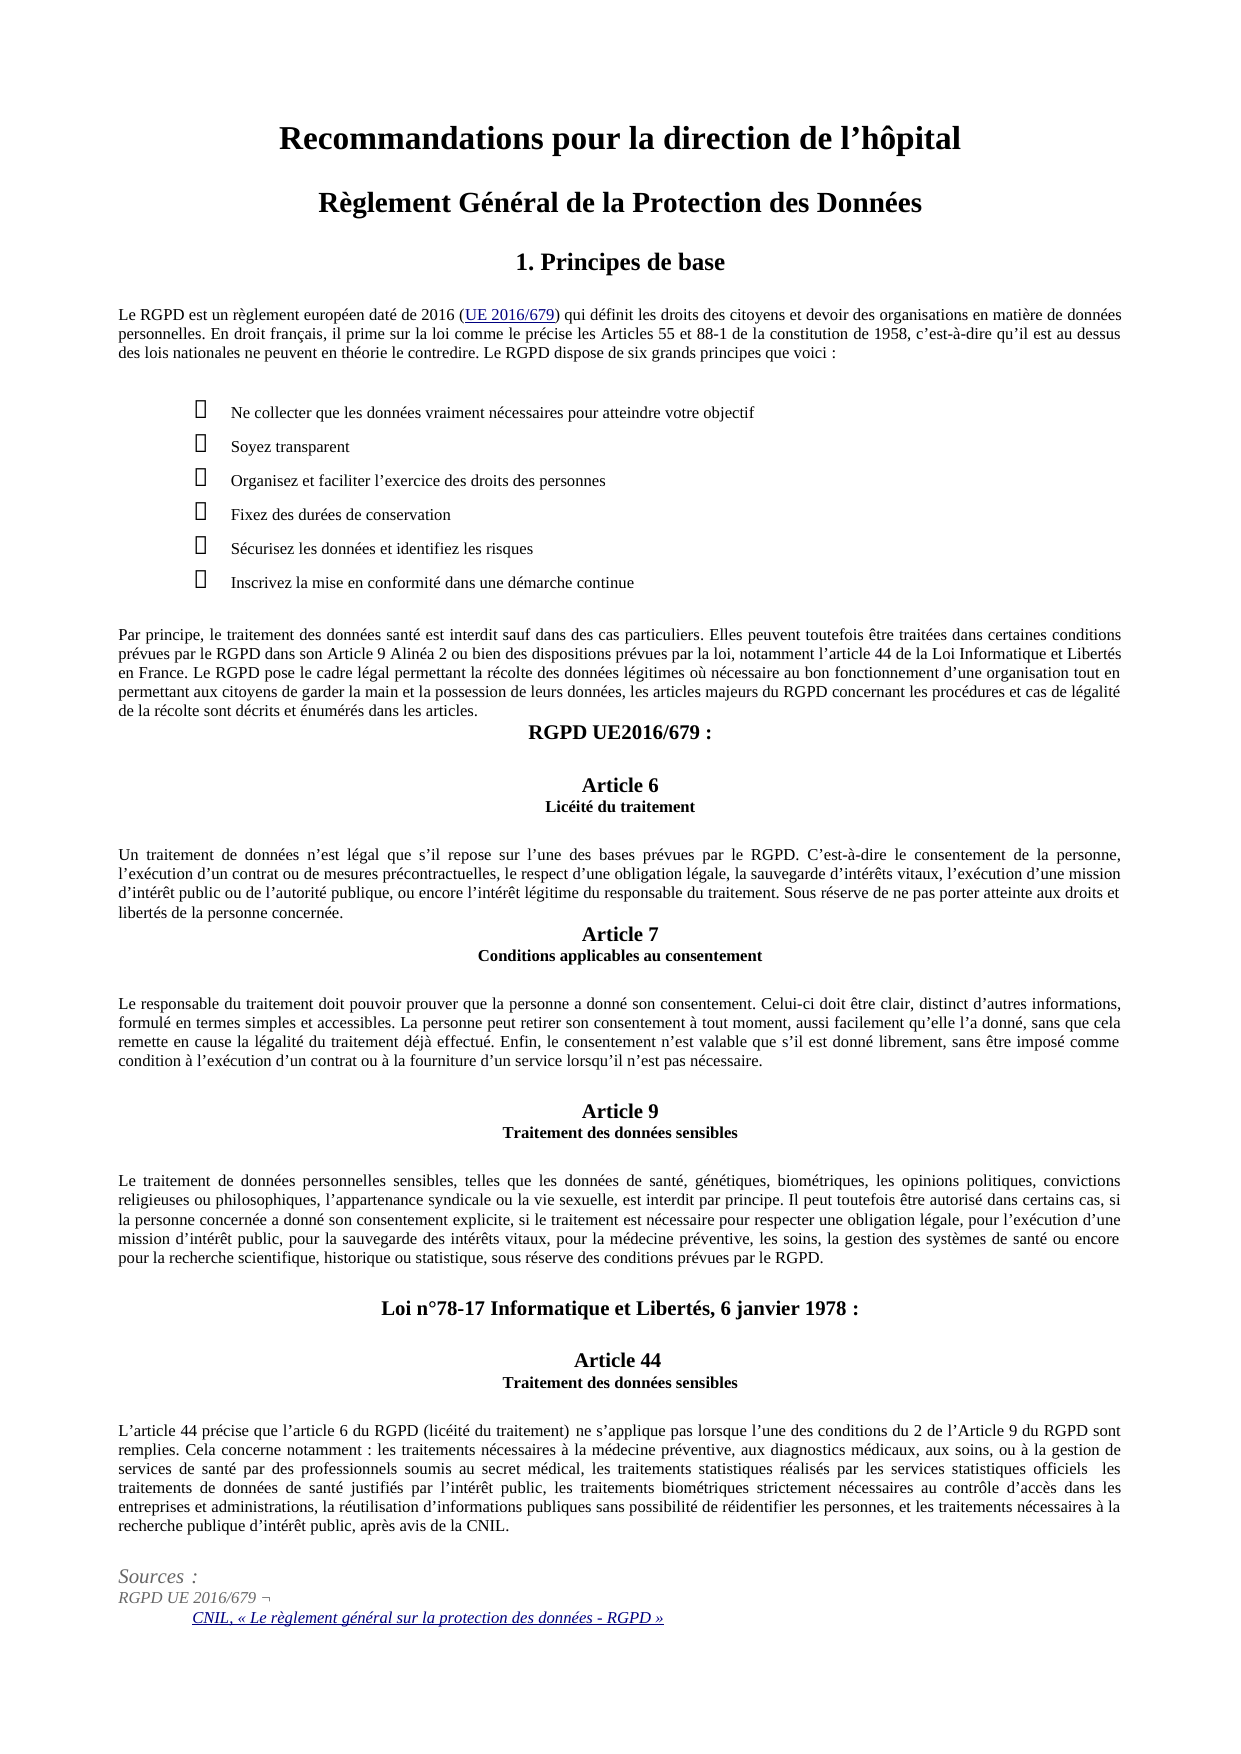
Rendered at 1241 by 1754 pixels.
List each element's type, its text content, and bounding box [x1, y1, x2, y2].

text Règlement Général de la Protection des Données [118, 185, 1122, 219]
text Licéité du traitement [118, 797, 1122, 816]
text Article 6 [118, 773, 1122, 797]
text 1. Principes de base [118, 247, 1122, 276]
text Conditions applicables au consentement [118, 946, 1122, 965]
text RGPD UE 2016/679 ¬ [118, 1588, 1122, 1607]
list Inscrivez la mise en conformité dans une démarche continue [193, 562, 1122, 596]
list Sécurisez les données et identifiez les risques [193, 527, 1122, 562]
text Par principe,­ le traitement des données santé est interdit sauf dans des cas particuliers. Elles peuvent toutefois être traitées dans certaines conditions prévues par le RGPD dans son Article 9 Alinéa 2 ou bien des dispositions prévues par la loi, notamment l’article 44 de la Loi Informatique et Libertés en France. Le RGPD pose le cadre légal permettant la récolte des données légitimes où nécessaire au bon fonctionnement d’une organisation tout en permettant aux citoyens de garder la main et la possession de leurs données, les articles majeurs du RGPD concernant les procédures et cas de légalité de la récolte sont décrits et énumérés dans les articles. [118, 624, 1122, 720]
text Recommandations pour la direction de l’hôpital [118, 118, 1122, 156]
list Ne collecter que les données vraiment nécessaires pour atteindre votre objectif [193, 391, 1122, 425]
list Organisez et faciliter l’exercice des droits des personnes [193, 459, 1122, 493]
text Article 44 [118, 1348, 1122, 1372]
text Loi n°78-17 Informatique et Libertés, 6 janvier 1978 : [118, 1296, 1122, 1320]
text Traitement des données sensibles [118, 1372, 1122, 1392]
text Article 7 [118, 922, 1122, 946]
list Fixez des durées de conservation [193, 493, 1122, 527]
text Le RGPD est un règlement européen daté de 2016 (UE 2016/679) qui définit les droits des citoyens et devoir des organisations en matière de données personnelles. En droit français, il prime sur la loi comme le précise les Articles 55 et 88-1 de la constitution de 1958, c’est-à-dire qu’il est au dessus des lois nationales ne peuvent en théorie le contredire. Le RGPD dispose de six grands principes que voici : [118, 305, 1122, 362]
text CNIL, « Le règlement général sur la protection des données - RGPD » [118, 1607, 1122, 1627]
text Traitement des données sensibles [118, 1123, 1122, 1142]
text Le traitement de données personnelles sensibles, telles que les données de santé, génétiques, biométriques, les opinions politiques, convictions religieuses ou philosophiques, l’appartenance syndicale ou la vie sexuelle, est interdit par principe. Il peut toutefois être autorisé dans certains cas, si la personne concernée a donné son consentement explicite, si le traitement est nécessaire pour respecter une obligation légale, pour l’exécution d’une mission d’intérêt public, pour la sauvegarde des intérêts vitaux, pour la médecine préventive, les soins, la gestion des systèmes de santé ou encore pour la recherche scientifique, historique ou statistique, sous réserve des conditions prévues par le RGPD. [118, 1171, 1122, 1267]
text RGPD UE2016/679 : [118, 720, 1122, 744]
list Soyez transparent [193, 425, 1122, 459]
text Article 9 [118, 1099, 1122, 1123]
text Un traitement de données n’est légal que s’il repose sur l’une des bases prévues par le RGPD. C’est-à-dire le consentement de la personne, l’exécution d’un contrat ou de mesures précontractuelles, le respect d’une obligation légale, la sauvegarde d’intérêts vitaux, l’exécution d’une mission d’intérêt public ou de l’autorité publique, ou encore l’intérêt légitime du responsable du traitement. Sous réserve de ne pas porter atteinte aux droits et libertés de la personne concernée. [118, 845, 1122, 922]
text Sources : [118, 1564, 1122, 1588]
text Le responsable du traitement doit pouvoir prouver que la personne a donné son consentement. Celui-ci doit être clair, distinct d’autres informations, formulé en termes simples et accessibles. La personne peut retirer son consentement à tout moment, aussi facilement qu’elle l’a donné, sans que cela remette en cause la légalité du traitement déjà effectué. Enfin, le consentement n’est valable que s’il est donné librement, sans être imposé comme condition à l’exécution d’un contrat ou à la fourniture d’un service lorsqu’il n’est pas nécessaire. [118, 994, 1122, 1070]
text L’article 44 précise que l’article 6 du RGPD (licéité du traitement) ne s’applique pas lorsque l’une des conditions du 2 de l’Article 9 du RGPD sont remplies. Cela concerne notamment : les traitements nécessaires à la médecine préventive, aux diagnostics médicaux, aux soins, ou à la gestion de services de santé par des professionnels soumis au secret médical, les traitements statistiques réalisés par les services statistiques officiels les traitements de données de santé justifiés par l’intérêt public, les traitements biométriques strictement nécessaires au contrôle d’accès dans les entreprises et administrations, la réutilisation d’informations publiques sans possibilité de réidentifier les personnes, et les traitements nécessaires à la recherche publique d’intérêt public, après avis de la CNIL. [118, 1420, 1122, 1535]
